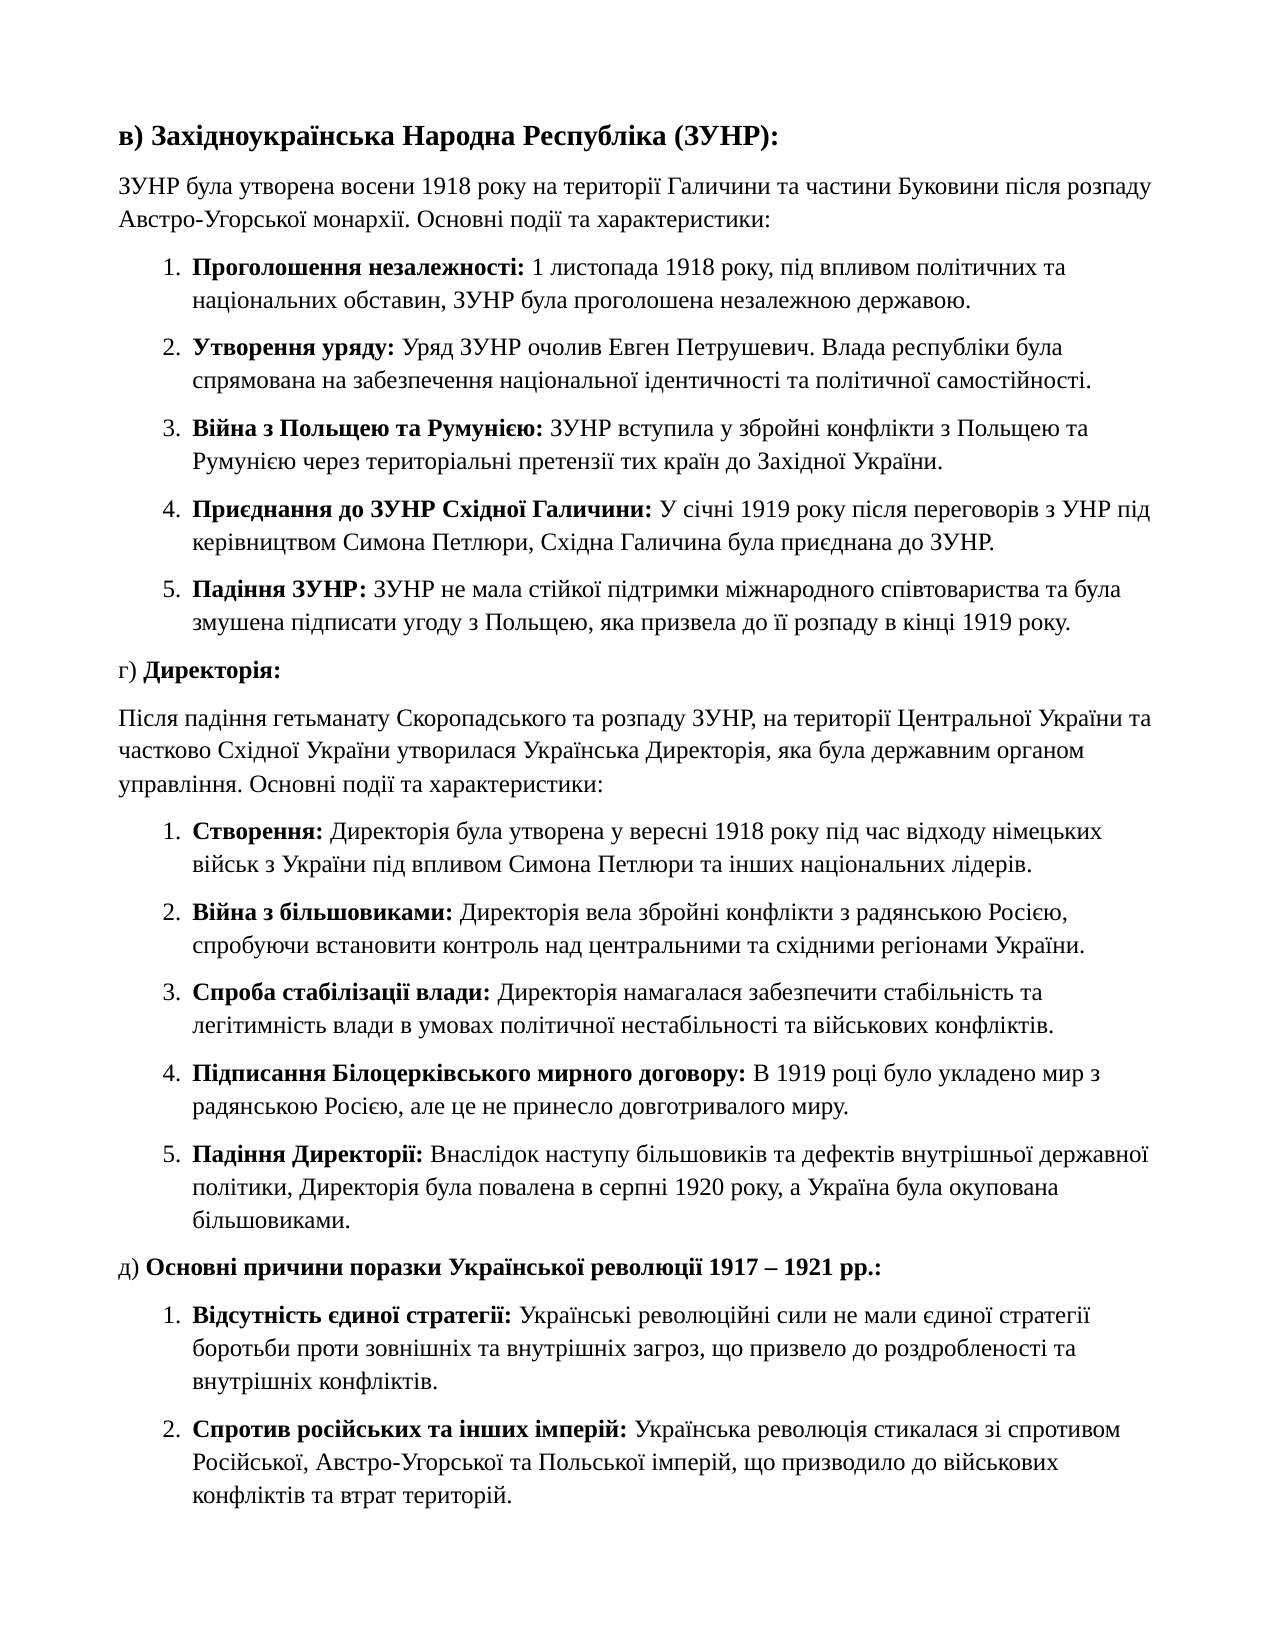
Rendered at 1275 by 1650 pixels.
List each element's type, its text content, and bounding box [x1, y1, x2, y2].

list Спротив російських та інших імперій: Українська революція стикалася зі спротивом Російської, Австро-Угорської та Польської імперій, що призводило до військових конфліктів та втрат територій. [162, 1414, 1157, 1508]
list Падіння Директорії: Внаслідок наступу більшовиків та дефектів внутрішньої державної політики, Директорія була повалена в серпні 1920 року, а Україна була окупована більшовиками. [162, 1139, 1157, 1233]
text Після падіння гетьманату Скоропадського та розпаду ЗУНР, на території Центральної України та частково Східної України утворилася Українська Директорія, яка була державним органом управління. Основні події та характеристики: [118, 703, 1157, 797]
text д) Основні причини поразки Української революції 1917 – 1921 рр.: [118, 1252, 1157, 1281]
list Спроба стабілізації влади: Директорія намагалася забезпечити стабільність та легітимність влади в умовах політичної нестабільності та військових конфліктів. [162, 977, 1157, 1039]
list Проголошення незалежності: 1 листопада 1918 року, під впливом політичних та національних обставин, ЗУНР була проголошена незалежною державою. [162, 252, 1157, 314]
text в) Західноукраїнська Народна Республіка (ЗУНР): [118, 118, 1157, 152]
list Падіння ЗУНР: ЗУНР не мала стійкої підтримки міжнародного співтовариства та була змушена підписати угоду з Польщею, яка призвела до її розпаду в кінці 1919 року. [162, 574, 1157, 636]
list Війна з Польщею та Румунією: ЗУНР вступила у збройні конфлікти з Польщею та Румунією через територіальні претензії тих країн до Західної України. [162, 413, 1157, 475]
list Створення: Директорія була утворена у вересні 1918 року під час відходу німецьких військ з України під впливом Симона Петлюри та інших національних лідерів. [162, 816, 1157, 878]
list Приєднання до ЗУНР Східної Галичини: У січні 1919 року після переговорів з УНР під керівництвом Симона Петлюри, Східна Галичина була приєднана до ЗУНР. [162, 494, 1157, 556]
list Підписання Білоцерківського мирного договору: В 1919 році було укладено мир з радянською Росією, але це не принесло довготривалого миру. [162, 1058, 1157, 1120]
list Утворення уряду: Уряд ЗУНР очолив Евген Петрушевич. Влада республіки була спрямована на забезпечення національної ідентичності та політичної самостійності. [162, 332, 1157, 394]
text г) Директорія: [118, 655, 1157, 684]
list Війна з більшовиками: Директорія вела збройні конфлікти з радянською Росією, спробуючи встановити контроль над центральними та східними регіонами України. [162, 897, 1157, 959]
text ЗУНР була утворена восени 1918 року на території Галичини та частини Буковини після розпаду Австро-Угорської монархії. Основні події та характеристики: [118, 171, 1157, 233]
list Відсутність єдиної стратегії: Українські революційні сили не мали єдиної стратегії боротьби проти зовнішніх та внутрішніх загроз, що призвело до роздробленості та внутрішніх конфліктів. [162, 1300, 1157, 1395]
